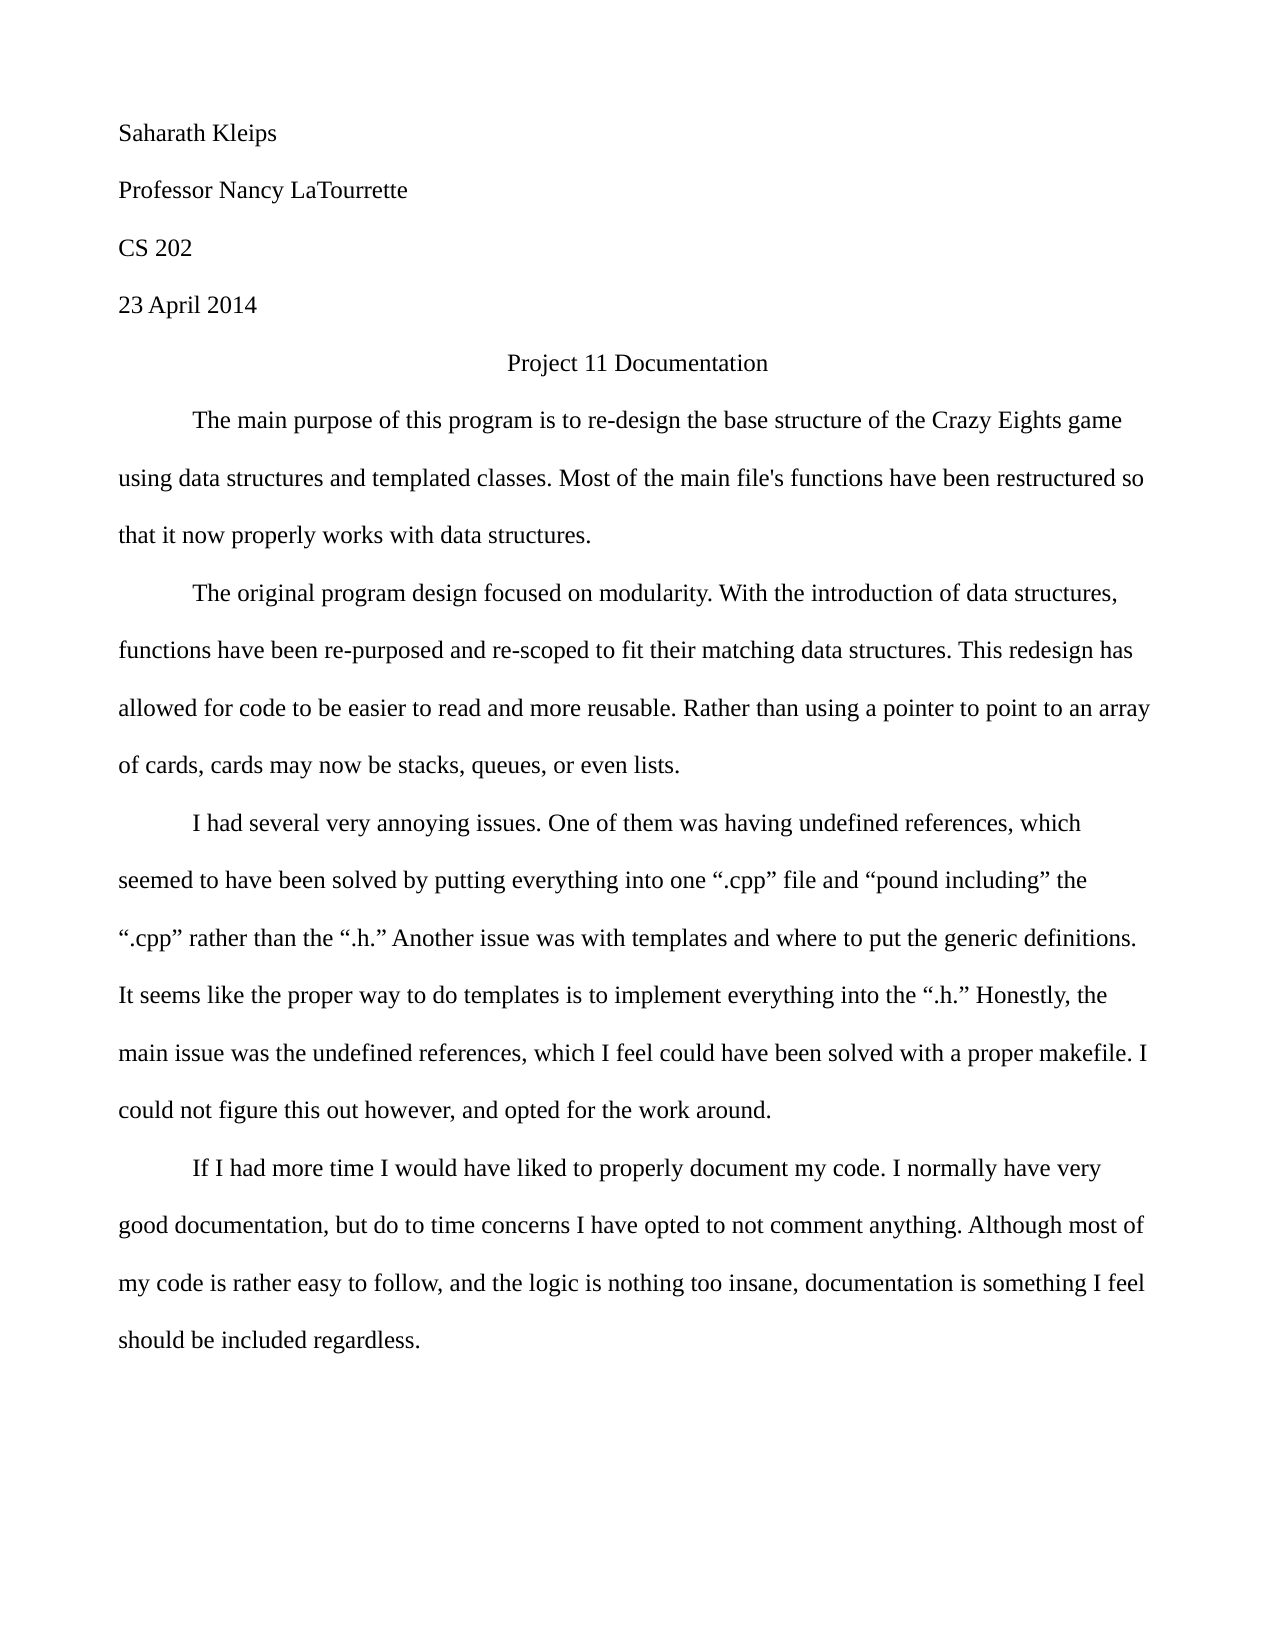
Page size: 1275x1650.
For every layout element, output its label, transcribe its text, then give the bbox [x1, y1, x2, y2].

text I had several very annoying issues. One of them was having undefined references, which seemed to have been solved by putting everything into one “.cpp” file and “pound including” the “.cpp” rather than the “.h.” Another issue was with templates and where to put the generic definitions. It seems like the proper way to do templates is to implement everything into the “.h.” Honestly, the main issue was the undefined references, which I feel could have been solved with a proper makefile. I could not figure this out however, and opted for the work around. [118, 808, 1157, 1124]
text 23 April 2014 [118, 291, 1157, 319]
text Saharath Kleips [118, 118, 1157, 147]
text The original program design focused on modularity. With the introduction of data structures, functions have been re-purposed and re-scoped to fit their matching data structures. This redesign has allowed for code to be easier to read and more reusable. Rather than using a pointer to point to an array of cards, cards may now be stacks, queues, or even lists. [118, 578, 1157, 779]
text CS 202 [118, 233, 1157, 262]
text Project 11 Documentation [118, 348, 1157, 377]
text The main purpose of this program is to re-design the base structure of the Crazy Eights game using data structures and templated classes. Most of the main file's functions have been restructured so that it now properly works with data structures. [118, 406, 1157, 549]
text If I had more time I would have liked to properly document my code. I normally have very good documentation, but do to time concerns I have opted to not comment anything. Although most of my code is rather easy to follow, and the logic is nothing too insane, documentation is something I feel should be included regardless. [118, 1153, 1157, 1354]
text Professor Nancy LaTourrette [118, 176, 1157, 204]
